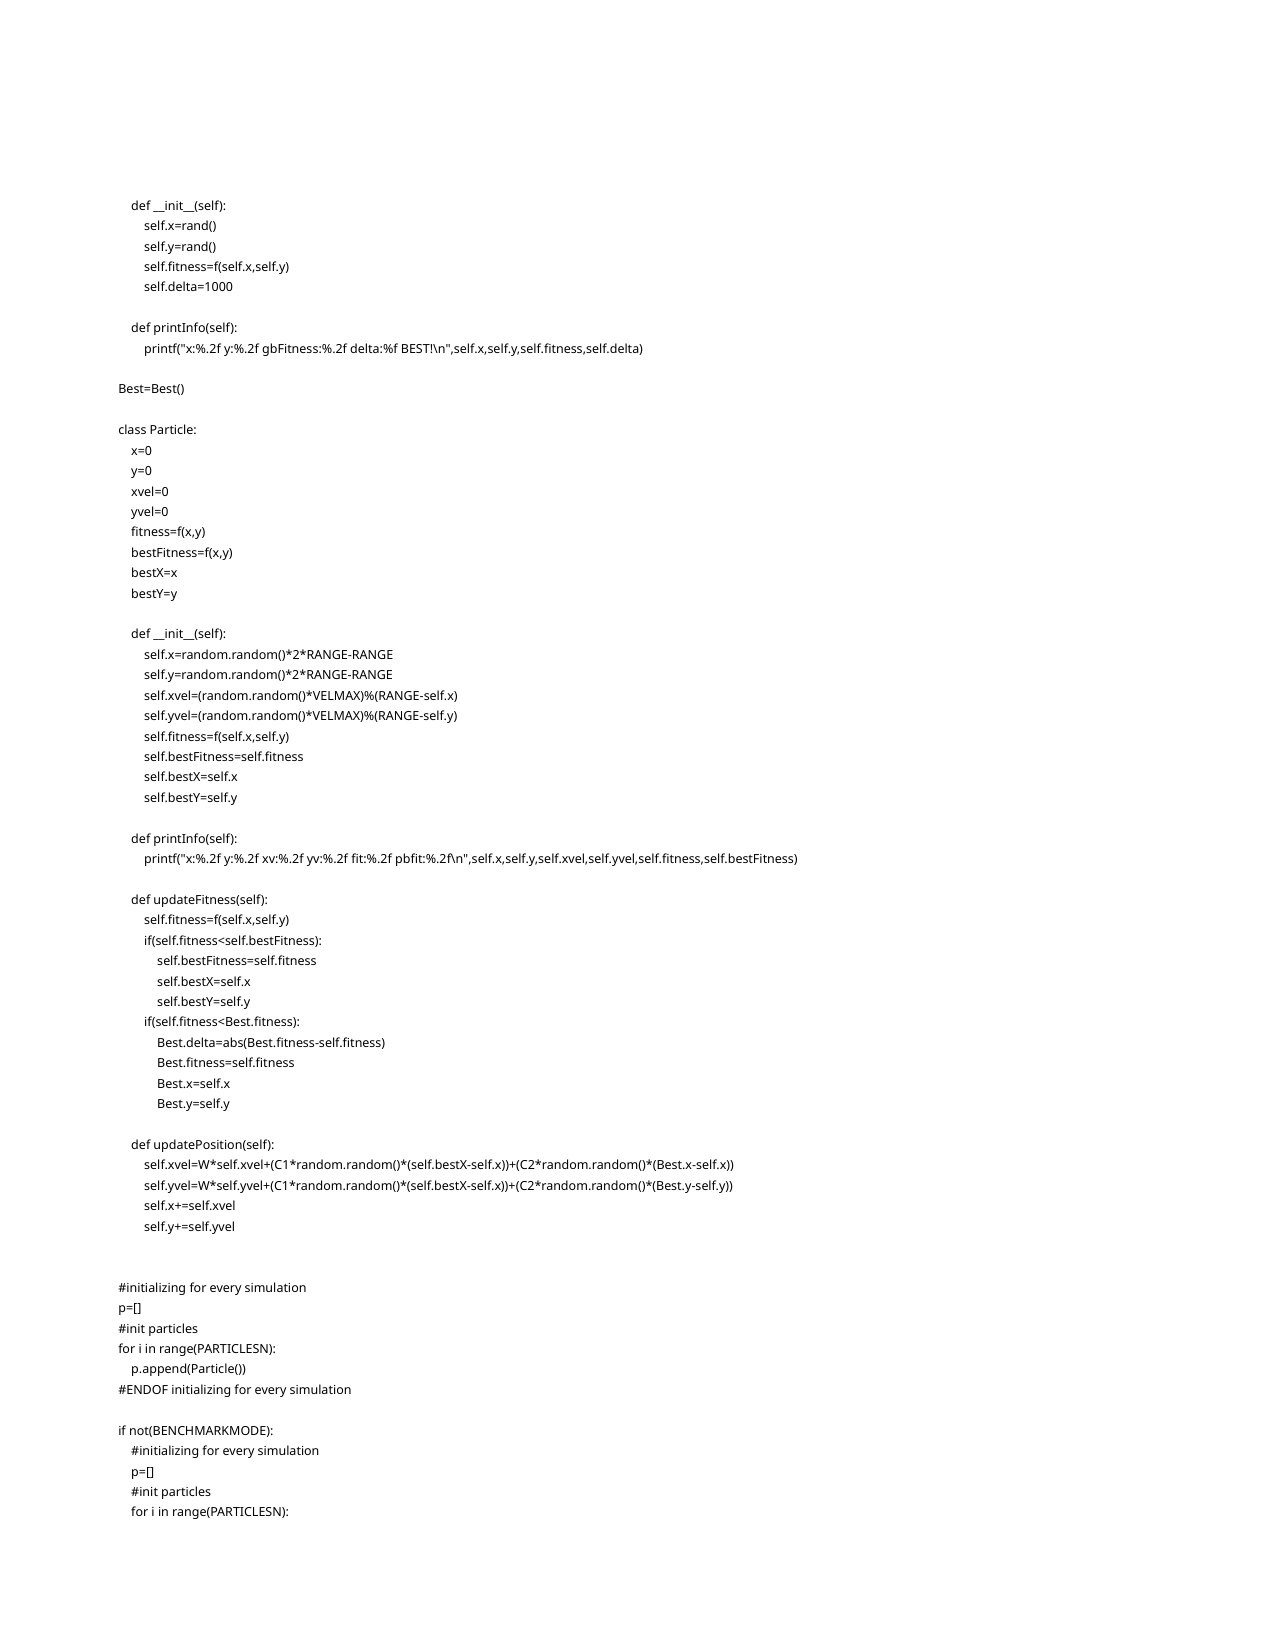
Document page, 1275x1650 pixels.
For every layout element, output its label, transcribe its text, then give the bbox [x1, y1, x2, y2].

text #initializing for every simulation [118, 1442, 1157, 1459]
text def printInfo(self): [118, 319, 1157, 336]
text class Particle: [118, 421, 1157, 438]
text self.bestX=self.x [118, 973, 1157, 990]
text def __init__(self): [118, 197, 1157, 214]
text self.fitness=f(self.x,self.y) [118, 728, 1157, 745]
text self.fitness=f(self.x,self.y) [118, 911, 1157, 928]
text self.yvel=(random.random()*VELMAX)%(RANGE-self.y) [118, 707, 1157, 724]
text self.xvel=W*self.xvel+(C1*random.random()*(self.bestX-self.x))+(C2*random.random()*(Best.x-self.x)) [118, 1156, 1157, 1173]
text Best.delta=abs(Best.fitness-self.fitness) [118, 1034, 1157, 1051]
text self.x+=self.xvel [118, 1197, 1157, 1214]
text self.bestY=self.y [118, 993, 1157, 1010]
text def __init__(self): [118, 626, 1157, 643]
text self.y+=self.yvel [118, 1218, 1157, 1235]
text fitness=f(x,y) [118, 523, 1157, 541]
text bestFitness=f(x,y) [118, 544, 1157, 561]
text p.append(Particle()) [118, 1361, 1157, 1378]
text def updatePosition(self): [118, 1136, 1157, 1153]
text if(self.fitness<Best.fitness): [118, 1013, 1157, 1031]
text #initializing for every simulation [118, 1279, 1157, 1296]
text self.xvel=(random.random()*VELMAX)%(RANGE-self.x) [118, 687, 1157, 704]
text self.fitness=f(self.x,self.y) [118, 258, 1157, 275]
text def updateFitness(self): [118, 891, 1157, 908]
text self.x=random.random()*2*RANGE-RANGE [118, 646, 1157, 663]
text for i in range(PARTICLESN): [118, 1340, 1157, 1357]
text y=0 [118, 462, 1157, 479]
text printf("x:%.2f y:%.2f xv:%.2f yv:%.2f fit:%.2f pbfit:%.2f\n",self.x,self.y,self.xvel,self.yvel,self.fitness,self.bestFitness) [118, 850, 1157, 867]
text Best.y=self.y [118, 1095, 1157, 1112]
text self.delta=1000 [118, 278, 1157, 296]
text #init particles [118, 1483, 1157, 1500]
text xvel=0 [118, 483, 1157, 500]
text #init particles [118, 1320, 1157, 1337]
text #ENDOF initializing for every simulation [118, 1381, 1157, 1398]
text self.bestX=self.x [118, 768, 1157, 786]
text x=0 [118, 442, 1157, 459]
text self.y=rand() [118, 238, 1157, 255]
text Best.x=self.x [118, 1075, 1157, 1092]
text bestY=y [118, 585, 1157, 602]
text Best.fitness=self.fitness [118, 1054, 1157, 1071]
text self.bestFitness=self.fitness [118, 952, 1157, 969]
text printf("x:%.2f y:%.2f gbFitness:%.2f delta:%f BEST!\n",self.x,self.y,self.fitness,self.delta) [118, 340, 1157, 357]
text self.yvel=W*self.yvel+(C1*random.random()*(self.bestX-self.x))+(C2*random.random()*(Best.y-self.y)) [118, 1177, 1157, 1194]
text yvel=0 [118, 503, 1157, 520]
text self.x=rand() [118, 217, 1157, 234]
text self.bestFitness=self.fitness [118, 748, 1157, 765]
text self.y=random.random()*2*RANGE-RANGE [118, 666, 1157, 683]
text if(self.fitness<self.bestFitness): [118, 932, 1157, 949]
text if not(BENCHMARKMODE): [118, 1422, 1157, 1439]
text p=[] [118, 1463, 1157, 1480]
text self.bestY=self.y [118, 789, 1157, 806]
text bestX=x [118, 564, 1157, 581]
text for i in range(PARTICLESN): [118, 1503, 1157, 1521]
text Best=Best() [118, 381, 1157, 398]
text p=[] [118, 1299, 1157, 1316]
text def printInfo(self): [118, 830, 1157, 847]
